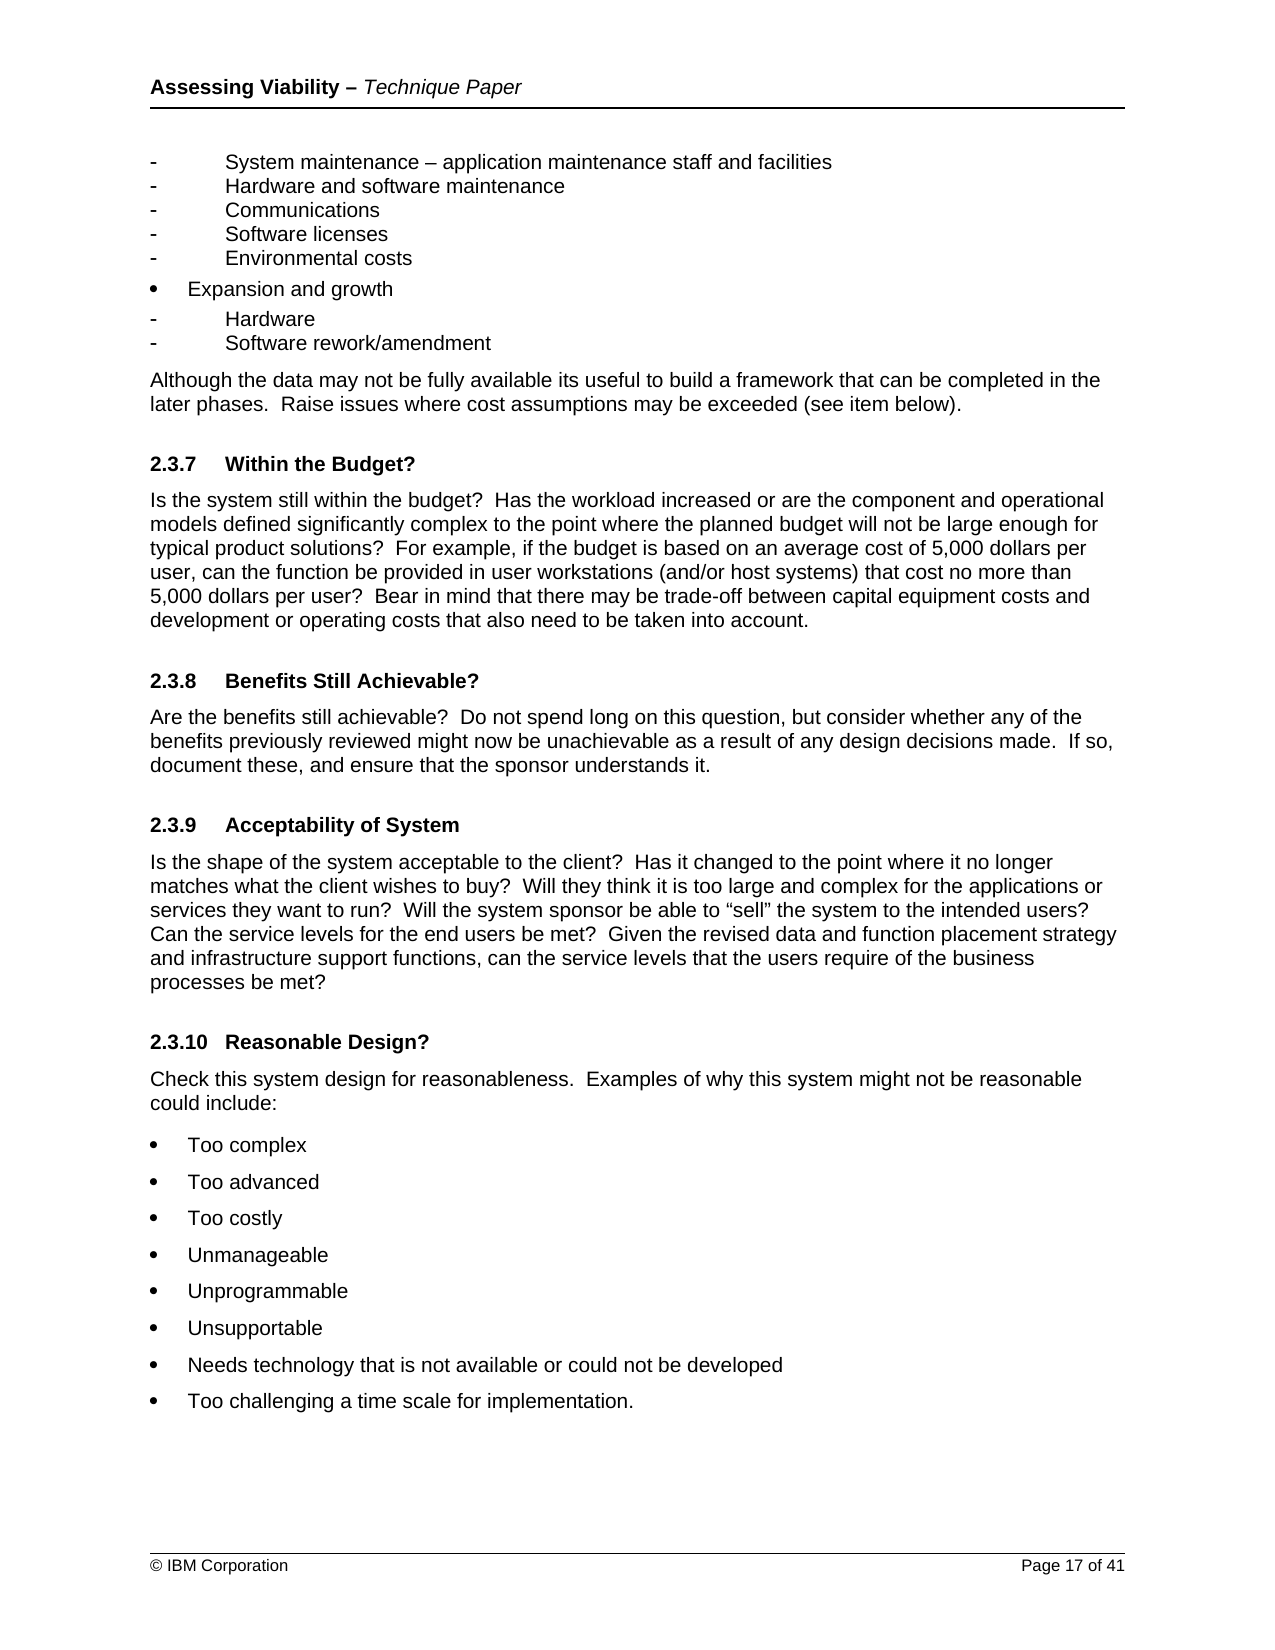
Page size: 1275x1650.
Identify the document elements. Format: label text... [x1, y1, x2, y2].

list Hardware and software maintenance [150, 174, 1125, 198]
text Although the data may not be fully available its useful to build a framework that can be completed in the later phases. Raise issues where cost assumptions may be exceeded (see item below). [150, 367, 1125, 415]
list Software licenses [150, 222, 1125, 246]
list Communications [150, 198, 1125, 222]
list Hardware [150, 307, 1125, 331]
list System maintenance – application maintenance staff and facilities [150, 150, 1125, 174]
list Unsupportable [150, 1316, 1125, 1340]
list Needs technology that is not available or could not be developed [150, 1352, 1125, 1377]
list Software rework/amendment [150, 331, 1125, 355]
subtitle Within the Budget? [150, 452, 1125, 476]
text Is the system still within the budget? Has the workload increased or are the component and operational models defined significantly complex to the point where the planned budget will not be large enough for typical product solutions? For example, if the budget is based on an average cost of 5,000 dollars per user, can the function be provided in user workstations (and/or host systems) that cost no more than 5,000 dollars per user? Bear in mind that there may be trade-off between capital equipment costs and development or operating costs that also need to be taken into account. [150, 488, 1125, 632]
list Expansion and growth [150, 277, 1125, 301]
list Too challenging a time scale for implementation. [150, 1389, 1125, 1413]
text Is the shape of the system acceptable to the client? Has it changed to the point where it no longer matches what the client wishes to buy? Will they think it is too large and complex for the applications or services they want to run? Will the system sponsor be able to “sell” the system to the intended users? Can the service levels for the end users be met? Given the revised data and function placement strategy and infrastructure support functions, can the service levels that the users require of the business processes be met? [150, 850, 1125, 993]
subtitle Benefits Still Achievable? [150, 668, 1125, 692]
list Too complex [150, 1133, 1125, 1157]
list Too advanced [150, 1170, 1125, 1194]
text Check this system design for reasonableness. Examples of why this system might not be reasonable could include: [150, 1066, 1125, 1114]
list Unprogrammable [150, 1279, 1125, 1303]
subtitle Acceptability of System [150, 813, 1125, 837]
list Too costly [150, 1206, 1125, 1230]
list Unmanageable [150, 1243, 1125, 1267]
list Environmental costs [150, 246, 1125, 270]
subtitle Reasonable Design? [150, 1030, 1125, 1054]
text Are the benefits still achievable? Do not spend long on this question, but consider whether any of the benefits previously reviewed might now be unachievable as a result of any design decisions made. If so, document these, and ensure that the sponsor understands it. [150, 705, 1125, 777]
